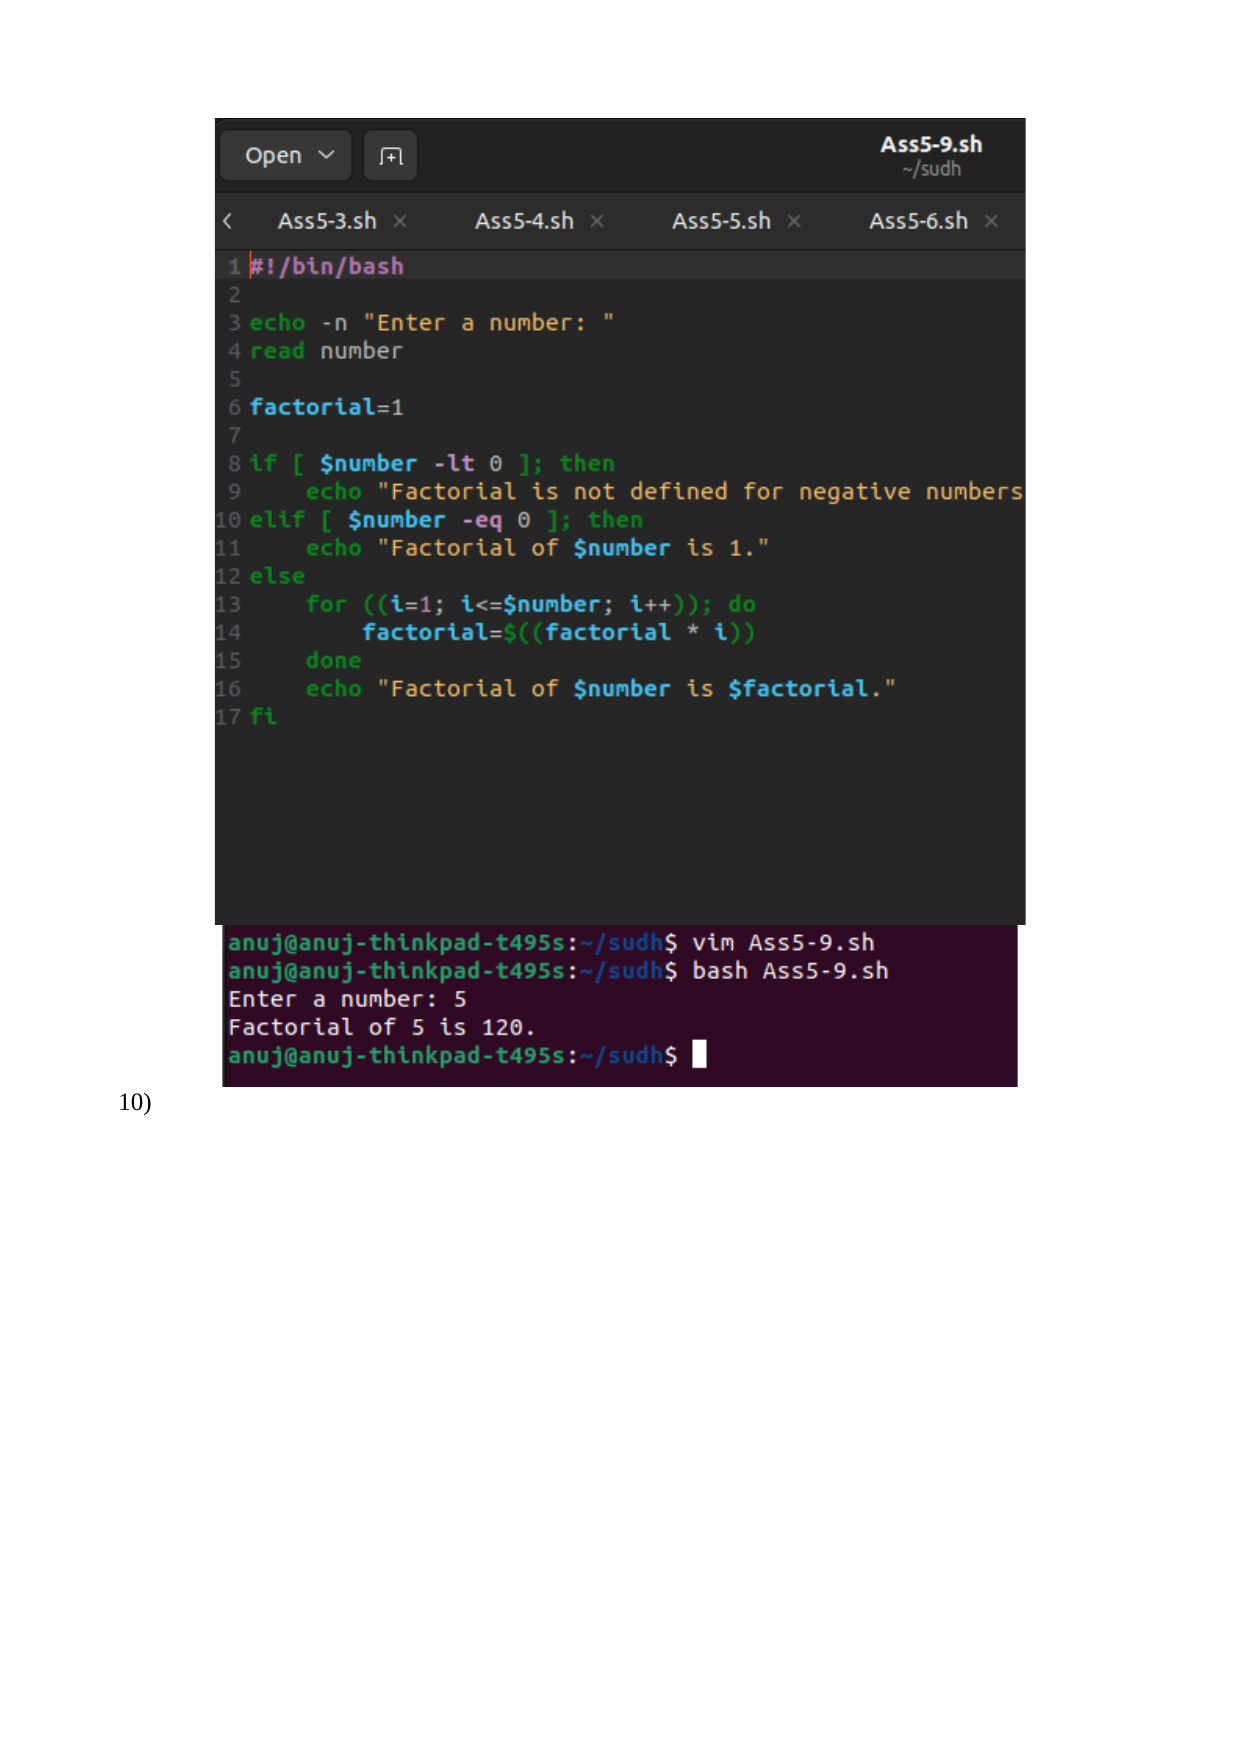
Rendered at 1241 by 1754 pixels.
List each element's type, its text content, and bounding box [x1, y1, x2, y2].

picture [214, 118, 1026, 1087]
text 10) [118, 924, 1122, 1116]
